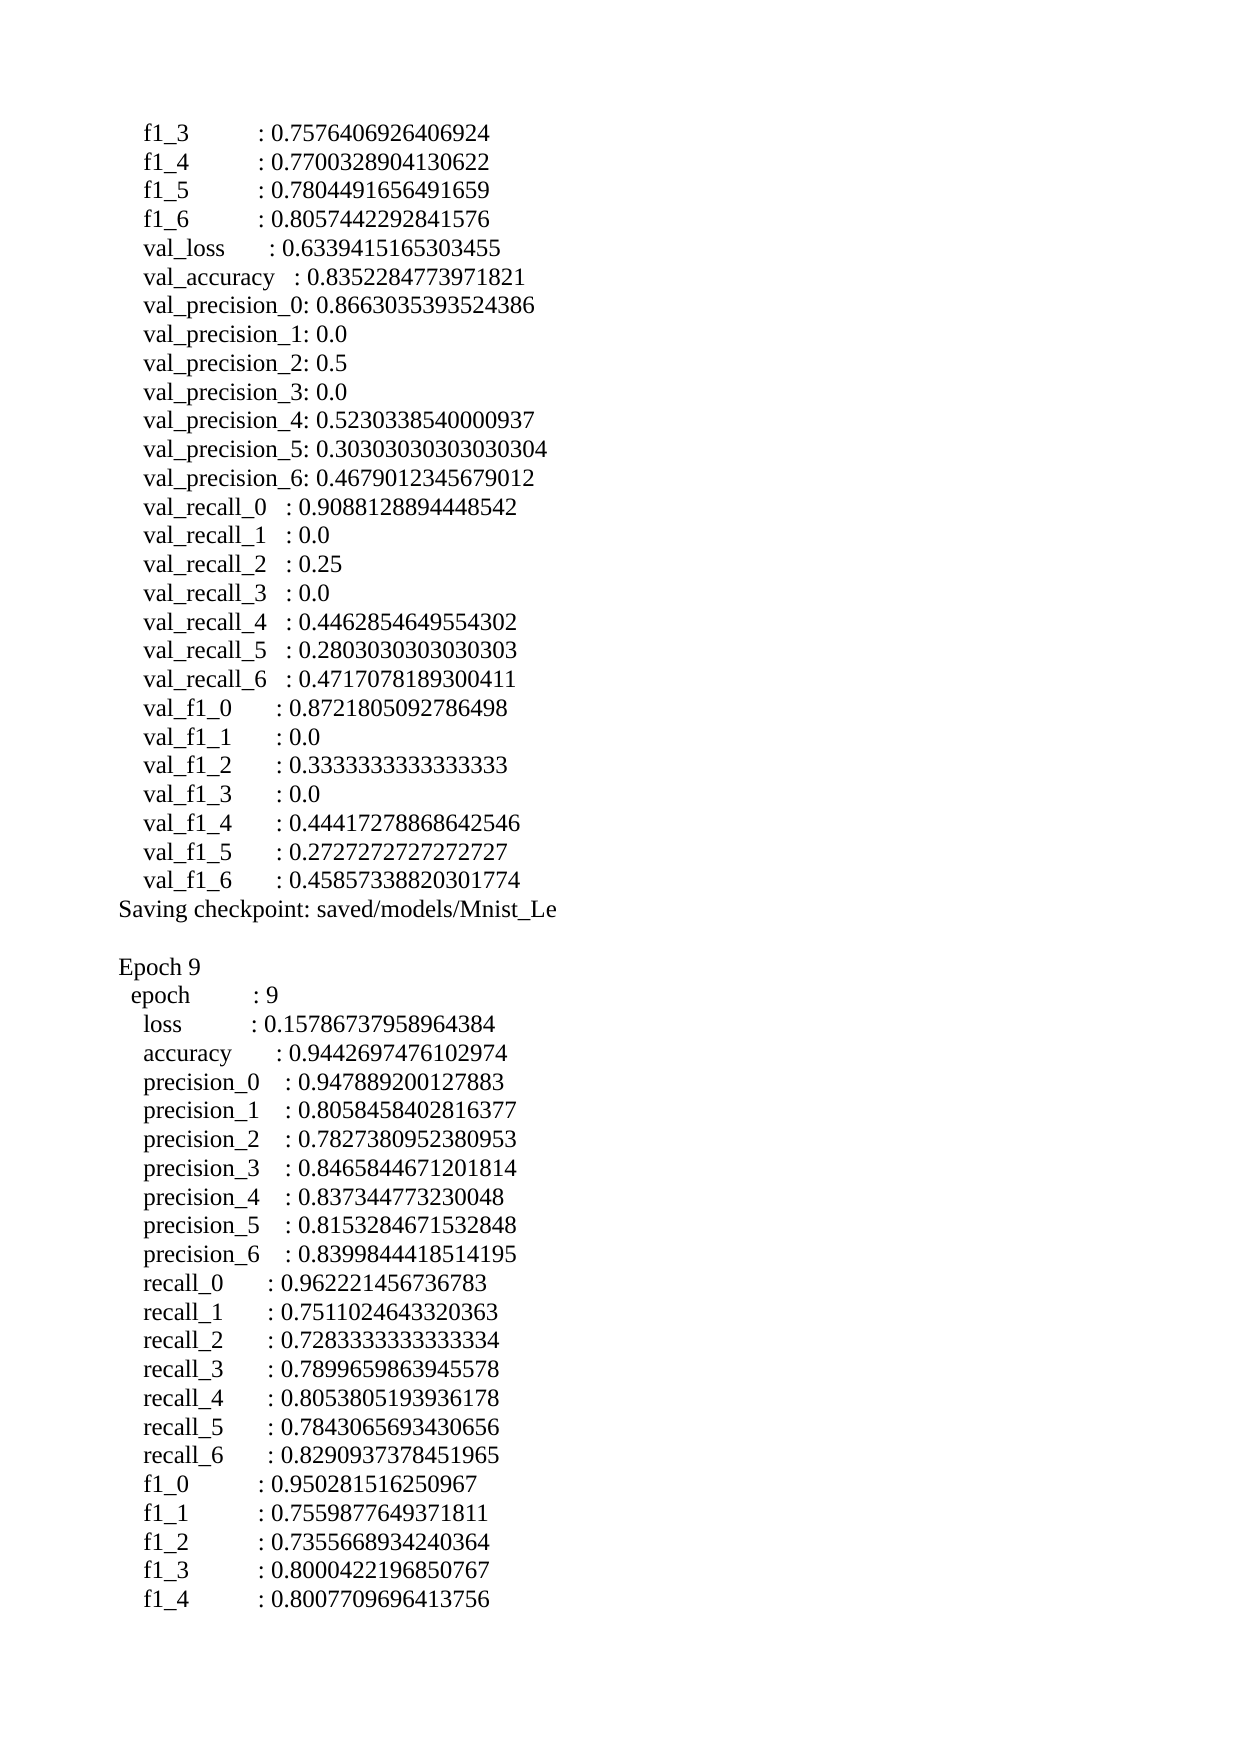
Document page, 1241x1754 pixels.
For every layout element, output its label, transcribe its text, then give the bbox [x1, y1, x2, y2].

text f1_2 : 0.7355668934240364 [118, 1527, 1122, 1556]
text val_accuracy : 0.8352284773971821 [118, 262, 1122, 291]
text val_f1_1 : 0.0 [118, 722, 1122, 751]
text val_precision_4: 0.5230338540000937 [118, 406, 1122, 434]
text epoch : 9 [118, 981, 1122, 1009]
text f1_6 : 0.8057442292841576 [118, 204, 1122, 233]
text f1_1 : 0.7559877649371811 [118, 1498, 1122, 1527]
text precision_5 : 0.8153284671532848 [118, 1211, 1122, 1239]
text f1_4 : 0.8007709696413756 [118, 1584, 1122, 1613]
text val_precision_2: 0.5 [118, 348, 1122, 377]
text accuracy : 0.9442697476102974 [118, 1038, 1122, 1067]
text loss : 0.15786737958964384 [118, 1009, 1122, 1038]
text val_f1_4 : 0.44417278868642546 [118, 808, 1122, 837]
text val_recall_5 : 0.2803030303030303 [118, 636, 1122, 664]
text val_f1_0 : 0.8721805092786498 [118, 693, 1122, 722]
text recall_5 : 0.7843065693430656 [118, 1412, 1122, 1441]
text precision_6 : 0.8399844418514195 [118, 1239, 1122, 1268]
text val_precision_5: 0.30303030303030304 [118, 434, 1122, 463]
text f1_0 : 0.950281516250967 [118, 1469, 1122, 1498]
text val_recall_0 : 0.9088128894448542 [118, 492, 1122, 521]
text recall_6 : 0.8290937378451965 [118, 1441, 1122, 1469]
text val_precision_1: 0.0 [118, 319, 1122, 348]
text Epoch 9 [118, 952, 1122, 981]
text val_precision_3: 0.0 [118, 377, 1122, 406]
text precision_0 : 0.947889200127883 [118, 1067, 1122, 1096]
text Saving checkpoint: saved/models/Mnist_Le [118, 894, 1122, 923]
text recall_4 : 0.8053805193936178 [118, 1383, 1122, 1412]
text val_precision_6: 0.4679012345679012 [118, 463, 1122, 492]
text precision_2 : 0.7827380952380953 [118, 1124, 1122, 1153]
text val_f1_3 : 0.0 [118, 779, 1122, 808]
text recall_2 : 0.7283333333333334 [118, 1326, 1122, 1354]
text val_f1_6 : 0.45857338820301774 [118, 866, 1122, 894]
text val_loss : 0.6339415165303455 [118, 233, 1122, 262]
text precision_1 : 0.8058458402816377 [118, 1096, 1122, 1124]
text val_recall_2 : 0.25 [118, 549, 1122, 578]
text val_precision_0: 0.8663035393524386 [118, 291, 1122, 319]
text val_f1_5 : 0.2727272727272727 [118, 837, 1122, 866]
text val_recall_6 : 0.4717078189300411 [118, 664, 1122, 693]
text precision_4 : 0.837344773230048 [118, 1182, 1122, 1211]
text f1_3 : 0.8000422196850767 [118, 1556, 1122, 1584]
text val_recall_1 : 0.0 [118, 521, 1122, 549]
text f1_5 : 0.7804491656491659 [118, 176, 1122, 204]
text recall_1 : 0.7511024643320363 [118, 1297, 1122, 1326]
text precision_3 : 0.8465844671201814 [118, 1153, 1122, 1182]
text recall_0 : 0.962221456736783 [118, 1268, 1122, 1297]
text val_recall_3 : 0.0 [118, 578, 1122, 607]
text f1_3 : 0.7576406926406924 [118, 118, 1122, 147]
text val_f1_2 : 0.3333333333333333 [118, 751, 1122, 779]
text val_recall_4 : 0.4462854649554302 [118, 607, 1122, 636]
text recall_3 : 0.7899659863945578 [118, 1354, 1122, 1383]
text f1_4 : 0.7700328904130622 [118, 147, 1122, 176]
